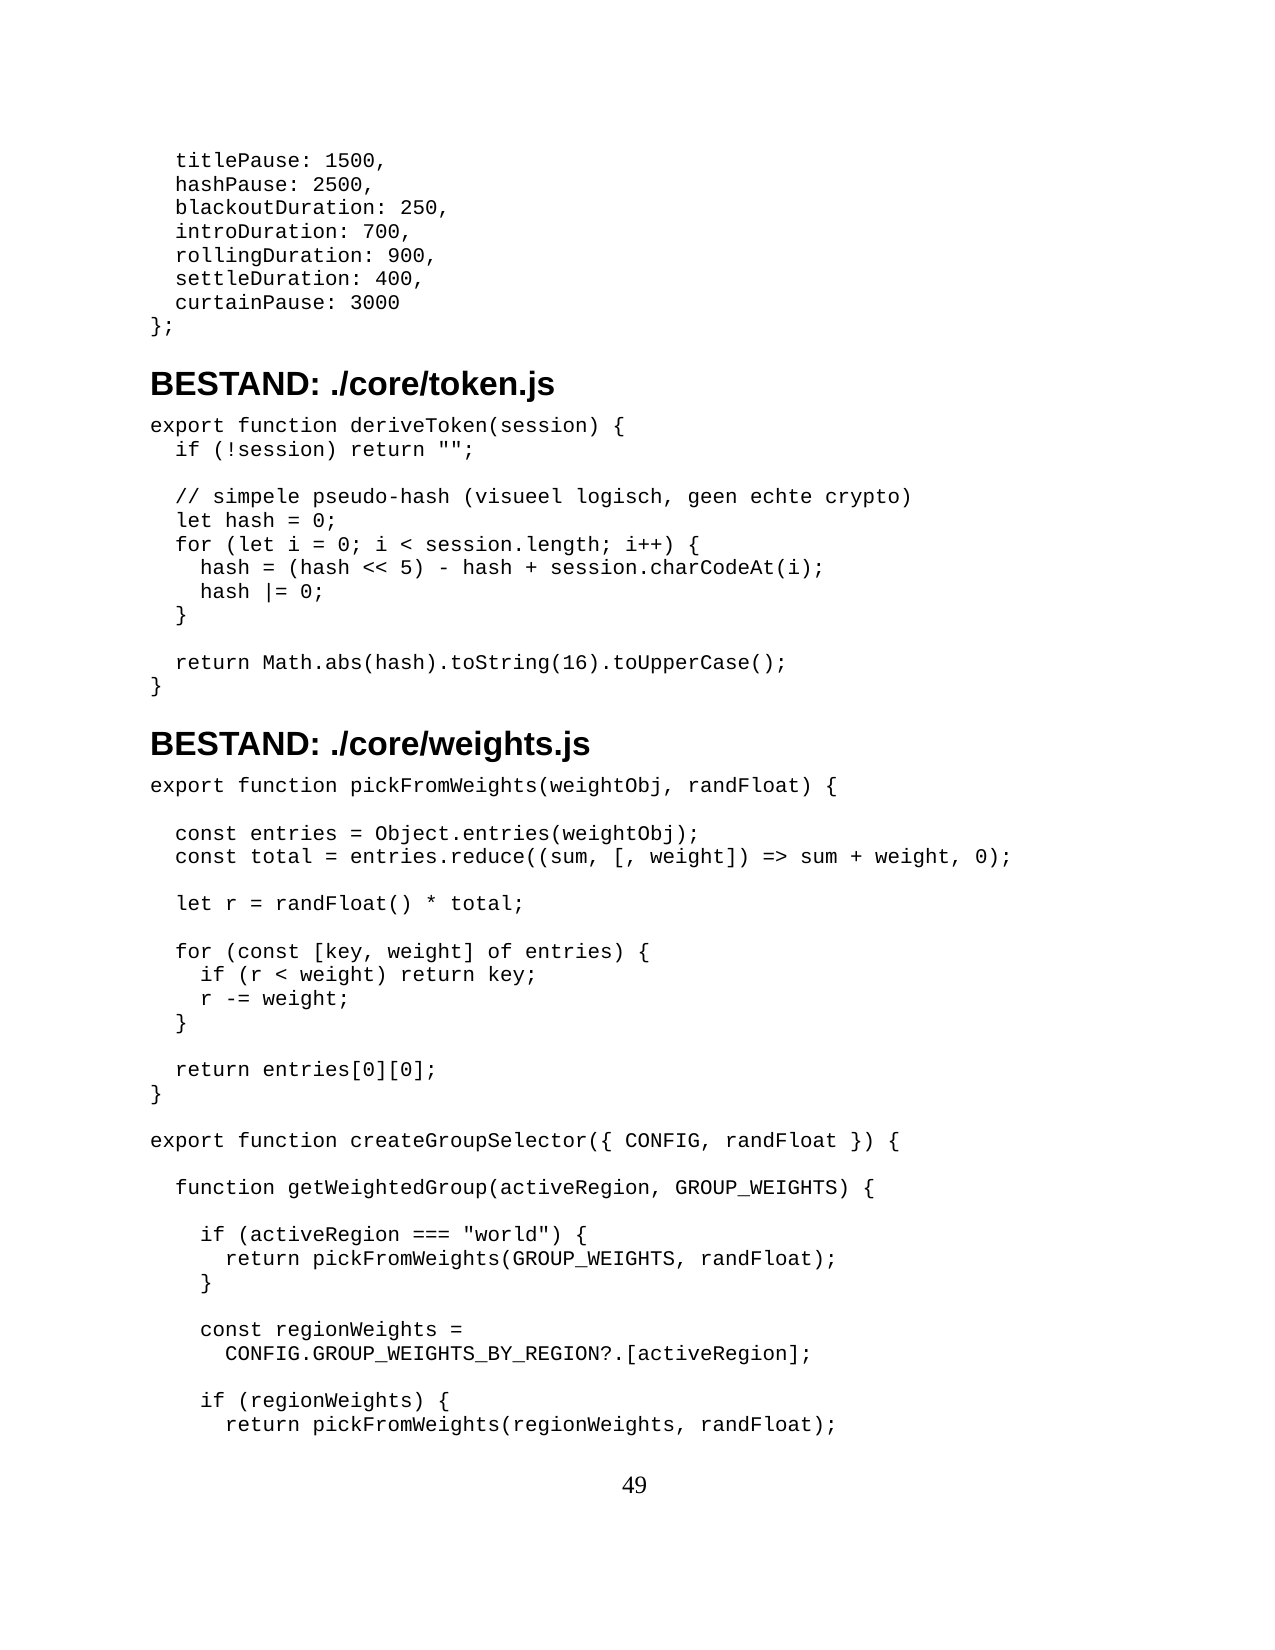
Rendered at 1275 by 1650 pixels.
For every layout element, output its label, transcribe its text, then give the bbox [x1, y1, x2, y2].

text curtainPause: 3000 [150, 292, 1125, 316]
text if (regionWeights) { [150, 1390, 1125, 1414]
text return entries[0][0]; [150, 1059, 1125, 1083]
text if (r < weight) return key; [150, 964, 1125, 988]
text let hash = 0; [150, 510, 1125, 533]
text let r = randFloat() * total; [150, 893, 1125, 917]
text if (!session) return ""; [150, 439, 1125, 463]
text } [150, 604, 1125, 628]
text } [150, 1083, 1125, 1106]
text for (let i = 0; i < session.length; i++) { [150, 533, 1125, 557]
text hash |= 0; [150, 581, 1125, 604]
text return pickFromWeights(regionWeights, randFloat); [150, 1414, 1125, 1437]
text } [150, 1272, 1125, 1295]
text settleDuration: 400, [150, 268, 1125, 292]
text introDuration: 700, [150, 221, 1125, 244]
text export function createGroupSelector({ CONFIG, randFloat }) { [150, 1130, 1125, 1153]
text export function deriveToken(session) { [150, 415, 1125, 439]
text } [150, 1012, 1125, 1035]
text const entries = Object.entries(weightObj); [150, 822, 1125, 846]
text titlePause: 1500, [150, 150, 1125, 174]
text blackoutDuration: 250, [150, 197, 1125, 221]
text if (activeRegion === "world") { [150, 1224, 1125, 1248]
text }; [150, 316, 1125, 339]
text hash = (hash << 5) - hash + session.charCodeAt(i); [150, 557, 1125, 581]
text rollingDuration: 900, [150, 244, 1125, 268]
subtitle BESTAND: ./core/token.js [150, 364, 1125, 403]
text return pickFromWeights(GROUP_WEIGHTS, randFloat); [150, 1248, 1125, 1272]
text return Math.abs(hash).toString(16).toUpperCase(); [150, 652, 1125, 675]
text function getWeightedGroup(activeRegion, GROUP_WEIGHTS) { [150, 1177, 1125, 1201]
text } [150, 675, 1125, 699]
text // simpele pseudo-hash (visueel logisch, geen echte crypto) [150, 486, 1125, 510]
text for (const [key, weight] of entries) { [150, 941, 1125, 964]
text CONFIG.GROUP_WEIGHTS_BY_REGION?.[activeRegion]; [150, 1343, 1125, 1366]
text const regionWeights = [150, 1319, 1125, 1343]
text r -= weight; [150, 988, 1125, 1012]
text hashPause: 2500, [150, 174, 1125, 197]
text const total = entries.reduce((sum, [, weight]) => sum + weight, 0); [150, 846, 1125, 870]
subtitle BESTAND: ./core/weights.js [150, 724, 1125, 763]
text export function pickFromWeights(weightObj, randFloat) { [150, 775, 1125, 799]
